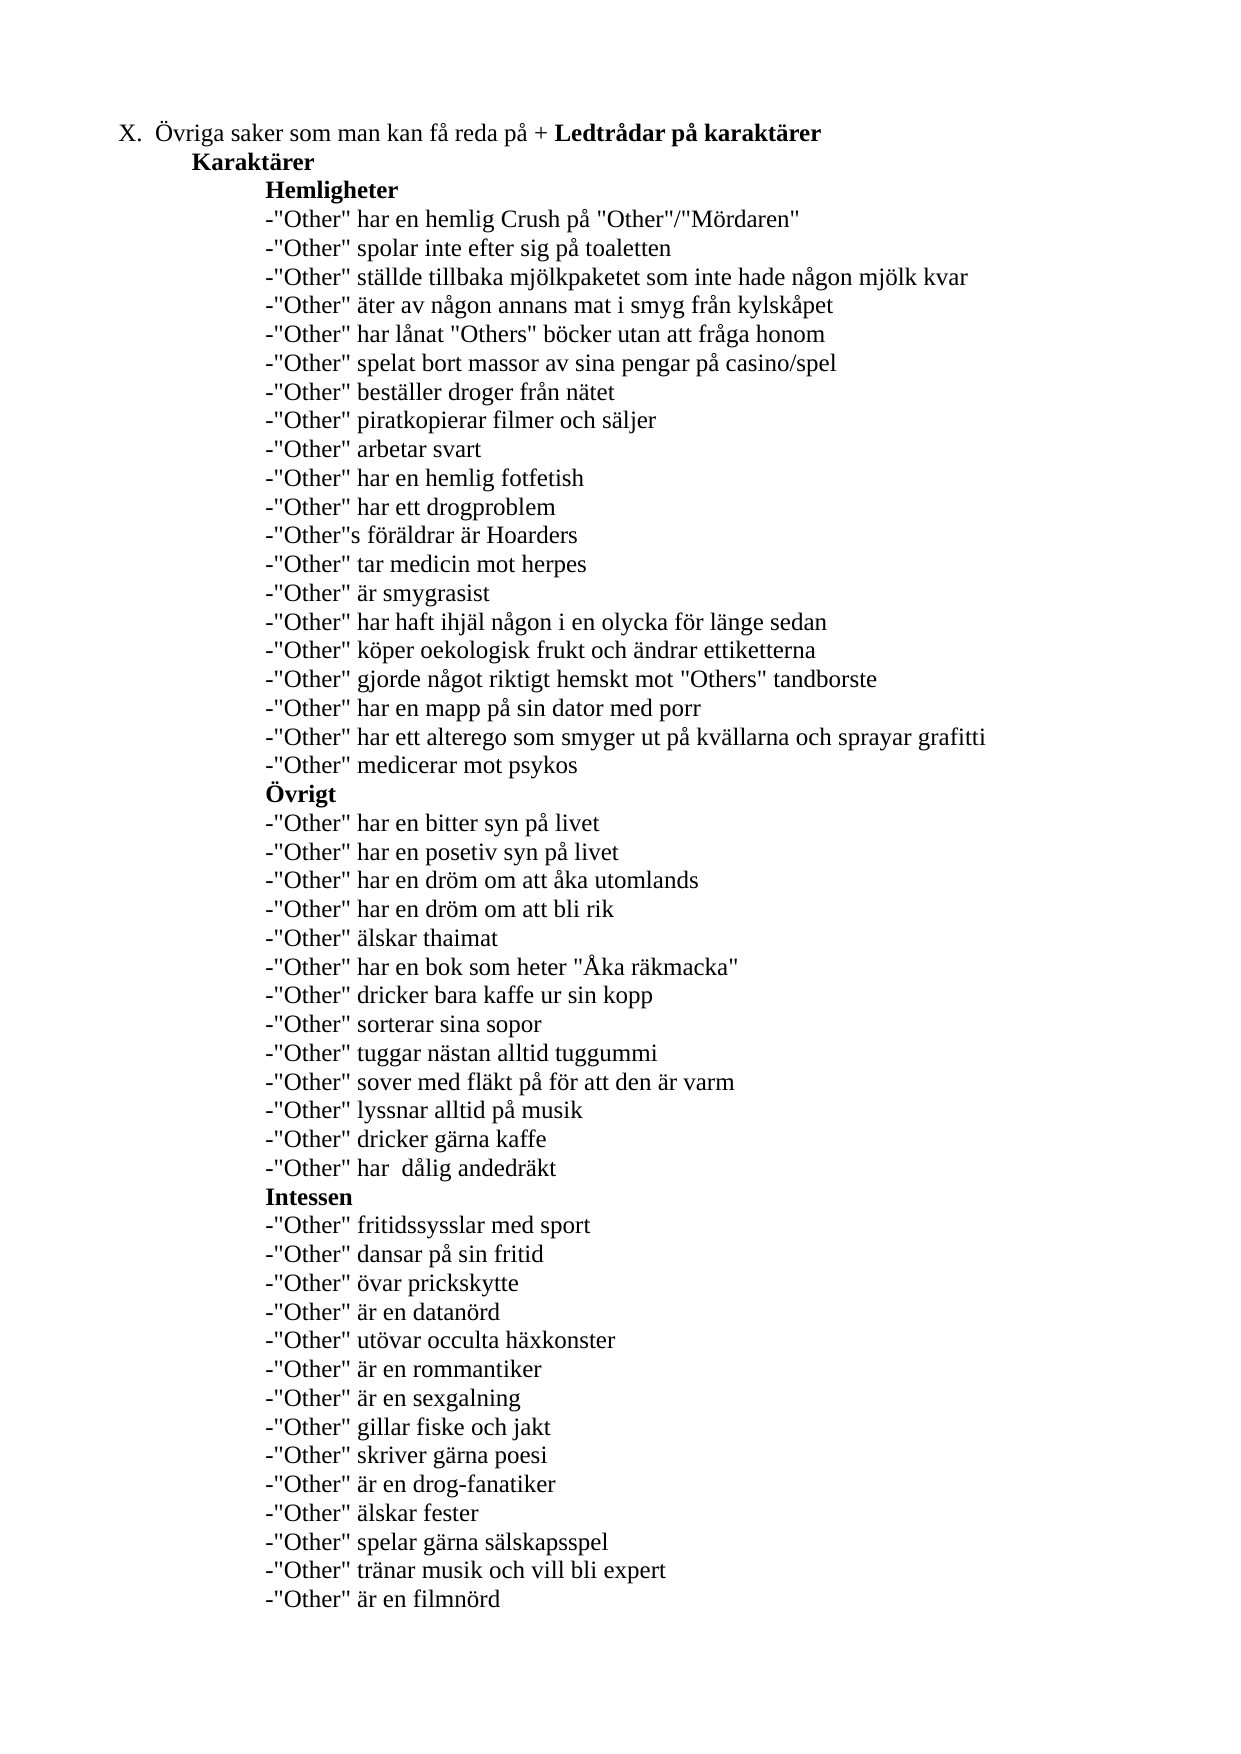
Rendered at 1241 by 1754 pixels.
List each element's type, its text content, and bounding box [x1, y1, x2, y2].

text -"Other" gjorde något riktigt hemskt mot "Others" tandborste [118, 664, 1122, 693]
text Intessen -"Other" fritidssysslar med sport -"Other" dansar på sin fritid -"Other" övar prickskytte -"Other" är en datanörd -"Other" utövar occulta häxkonster -"Other" är en rommantiker -"Other" är en sexgalning [118, 1182, 1122, 1412]
text -"Other" beställer droger från nätet [118, 377, 1122, 406]
text -"Other" piratkopierar filmer och säljer [118, 406, 1122, 434]
text -"Other" har lånat "Others" böcker utan att fråga honom -"Other" spelat bort massor av sina pengar på casino/spel [118, 319, 1122, 377]
text -"Other" tar medicin mot herpes -"Other" är smygrasist -"Other" har haft ihjäl någon i en olycka för länge sedan [118, 549, 1122, 636]
text -"Other" älskar thaimat -"Other" har en bok som heter "Åka räkmacka" -"Other" dricker bara kaffe ur sin kopp -"Other" sorterar sina sopor [118, 923, 1122, 1038]
text -"Other" äter av någon annans mat i smyg från kylskåpet [118, 291, 1122, 319]
text -"Other" ställde tillbaka mjölkpaketet som inte hade någon mjölk kvar [118, 262, 1122, 291]
text -"Other" köper oekologisk frukt och ändrar ettiketterna [118, 636, 1122, 664]
text -"Other" gillar fiske och jakt -"Other" skriver gärna poesi -"Other" är en drog-fanatiker -"Other" älskar fester -"Other" spelar gärna sälskapsspel -"Other" tränar musik och vill bli expert -"Other" är en filmnörd [118, 1412, 1122, 1613]
text -"Other" har en hemlig fotfetish -"Other" har ett drogproblem [118, 463, 1122, 521]
text -"Other"s föräldrar är Hoarders [118, 521, 1122, 549]
text -"Other" har en mapp på sin dator med porr -"Other" har ett alterego som smyger ut på kvällarna och sprayar grafitti -"Other" medicerar mot psykos Övrigt -"Other" har en bitter syn på livet [118, 693, 1122, 837]
text -"Other" dricker gärna kaffe -"Other" har dålig andedräkt [118, 1124, 1122, 1182]
text -"Other" tuggar nästan alltid tuggummi [118, 1038, 1122, 1067]
text X. Övriga saker som man kan få reda på + Ledtrådar på karaktärer Karaktärer Hemligheter -"Other" har en hemlig Crush på "Other"/"Mördaren" -"Other" spolar inte efter sig på toaletten [118, 118, 1122, 262]
text -"Other" har en posetiv syn på livet -"Other" har en dröm om att åka utomlands -"Other" har en dröm om att bli rik [118, 837, 1122, 923]
text -"Other" lyssnar alltid på musik [118, 1096, 1122, 1124]
text -"Other" sover med fläkt på för att den är varm [118, 1067, 1122, 1096]
text -"Other" arbetar svart [118, 434, 1122, 463]
